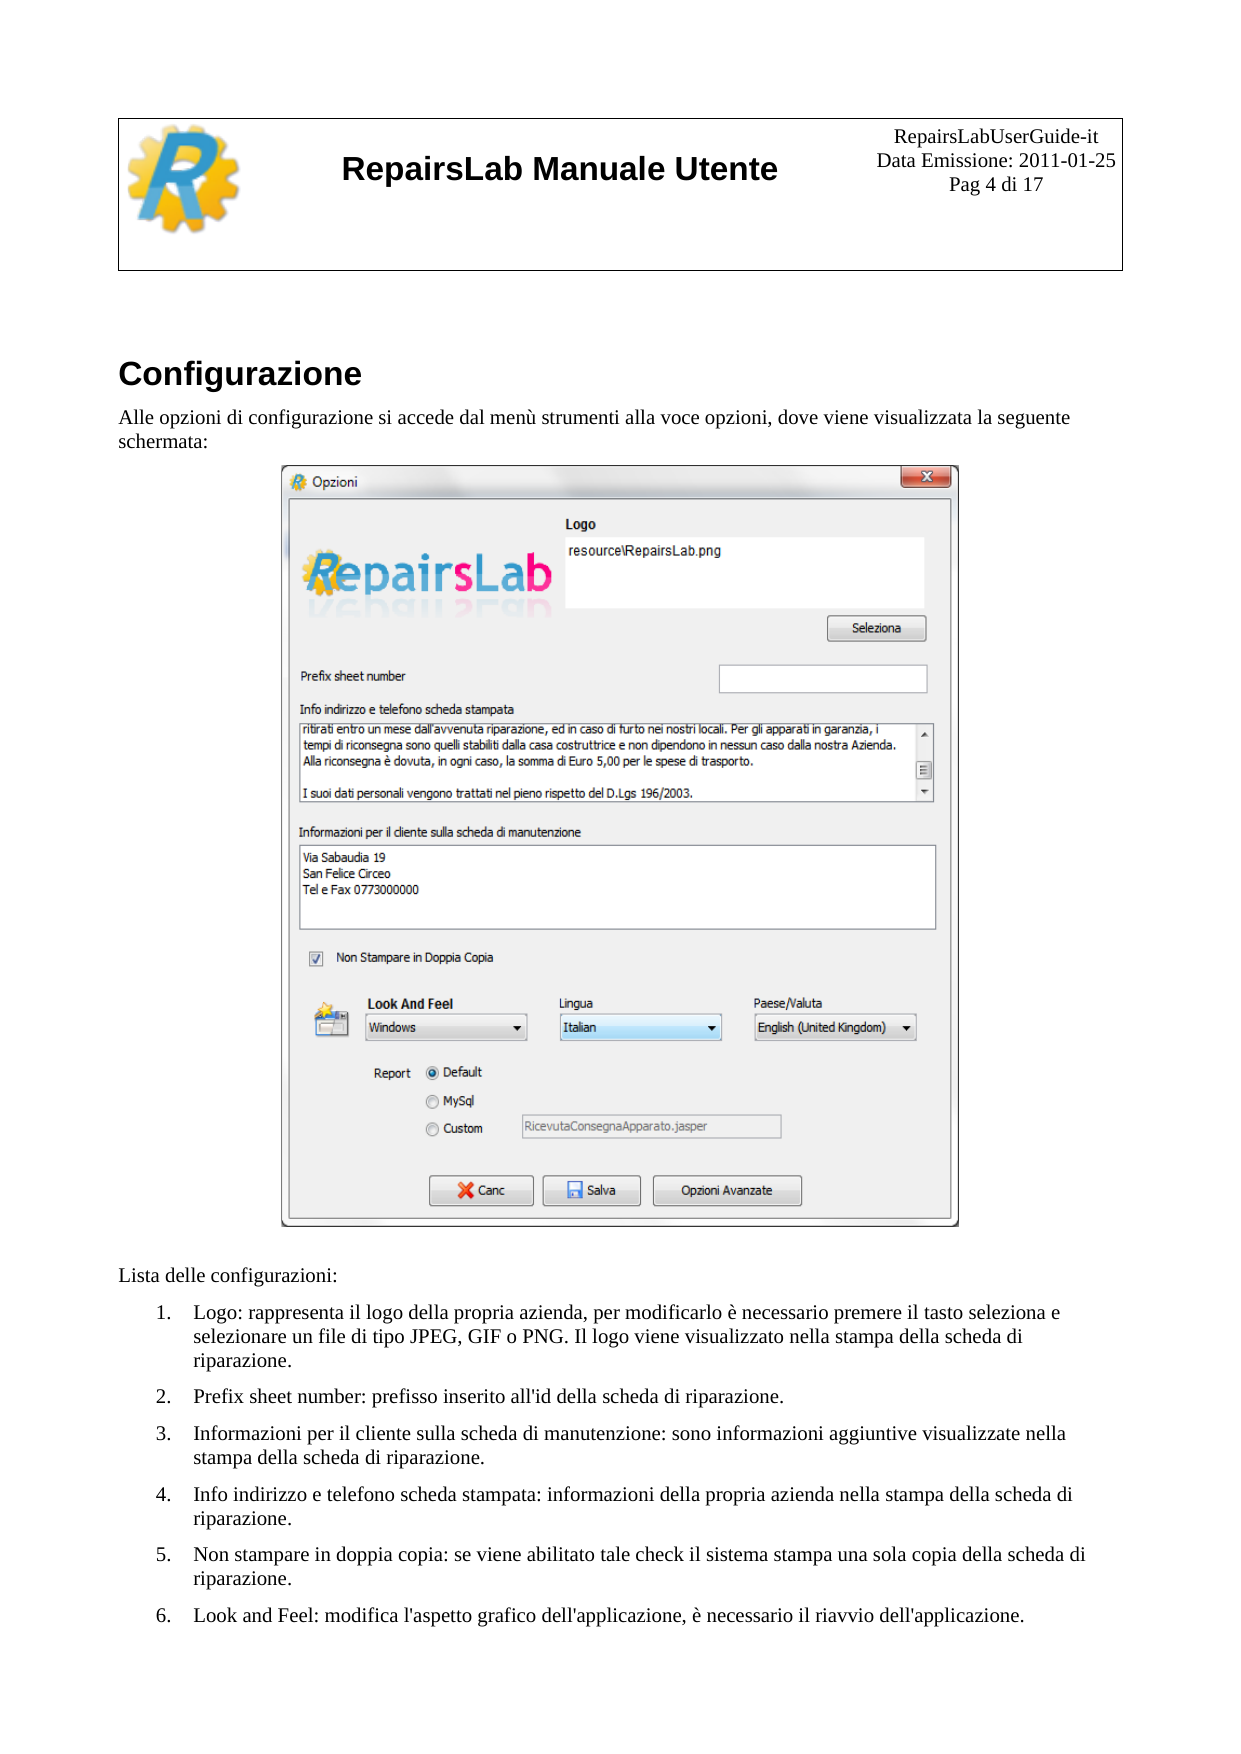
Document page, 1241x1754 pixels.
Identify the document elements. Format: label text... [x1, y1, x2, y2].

text Lista delle configurazioni: [118, 1263, 1122, 1287]
list Informazioni per il cliente sulla scheda di manutenzione: sono informazioni aggiuntive visualizzate nella stampa della scheda di riparazione. [156, 1421, 1122, 1469]
list Logo: rappresenta il logo della propria azienda, per modificarlo è necessario premere il tasto seleziona e selezionare un file di tipo JPEG, GIF o PNG. Il logo viene visualizzato nella stampa della scheda di riparazione. [156, 1299, 1122, 1372]
picture [127, 123, 241, 236]
picture [281, 465, 959, 1227]
list Look and Feel: modifica l'aspetto grafico dell'applicazione, è necessario il riavvio dell'applicazione. [156, 1603, 1122, 1627]
list Non stampare in doppia copia: se viene abilitato tale check il sistema stampa una sola copia della scheda di riparazione. [156, 1542, 1122, 1590]
subtitle Configurazione [118, 353, 1122, 392]
list Info indirizzo e telefono scheda stampata: informazioni della propria azienda nella stampa della scheda di riparazione. [156, 1481, 1122, 1529]
text Alle opzioni di configurazione si accede dal menù strumenti alla voce opzioni, dove viene visualizzata la seguente schermata: [118, 405, 1122, 453]
list Prefix sheet number: prefisso inserito all'id della scheda di riparazione. [156, 1384, 1122, 1408]
